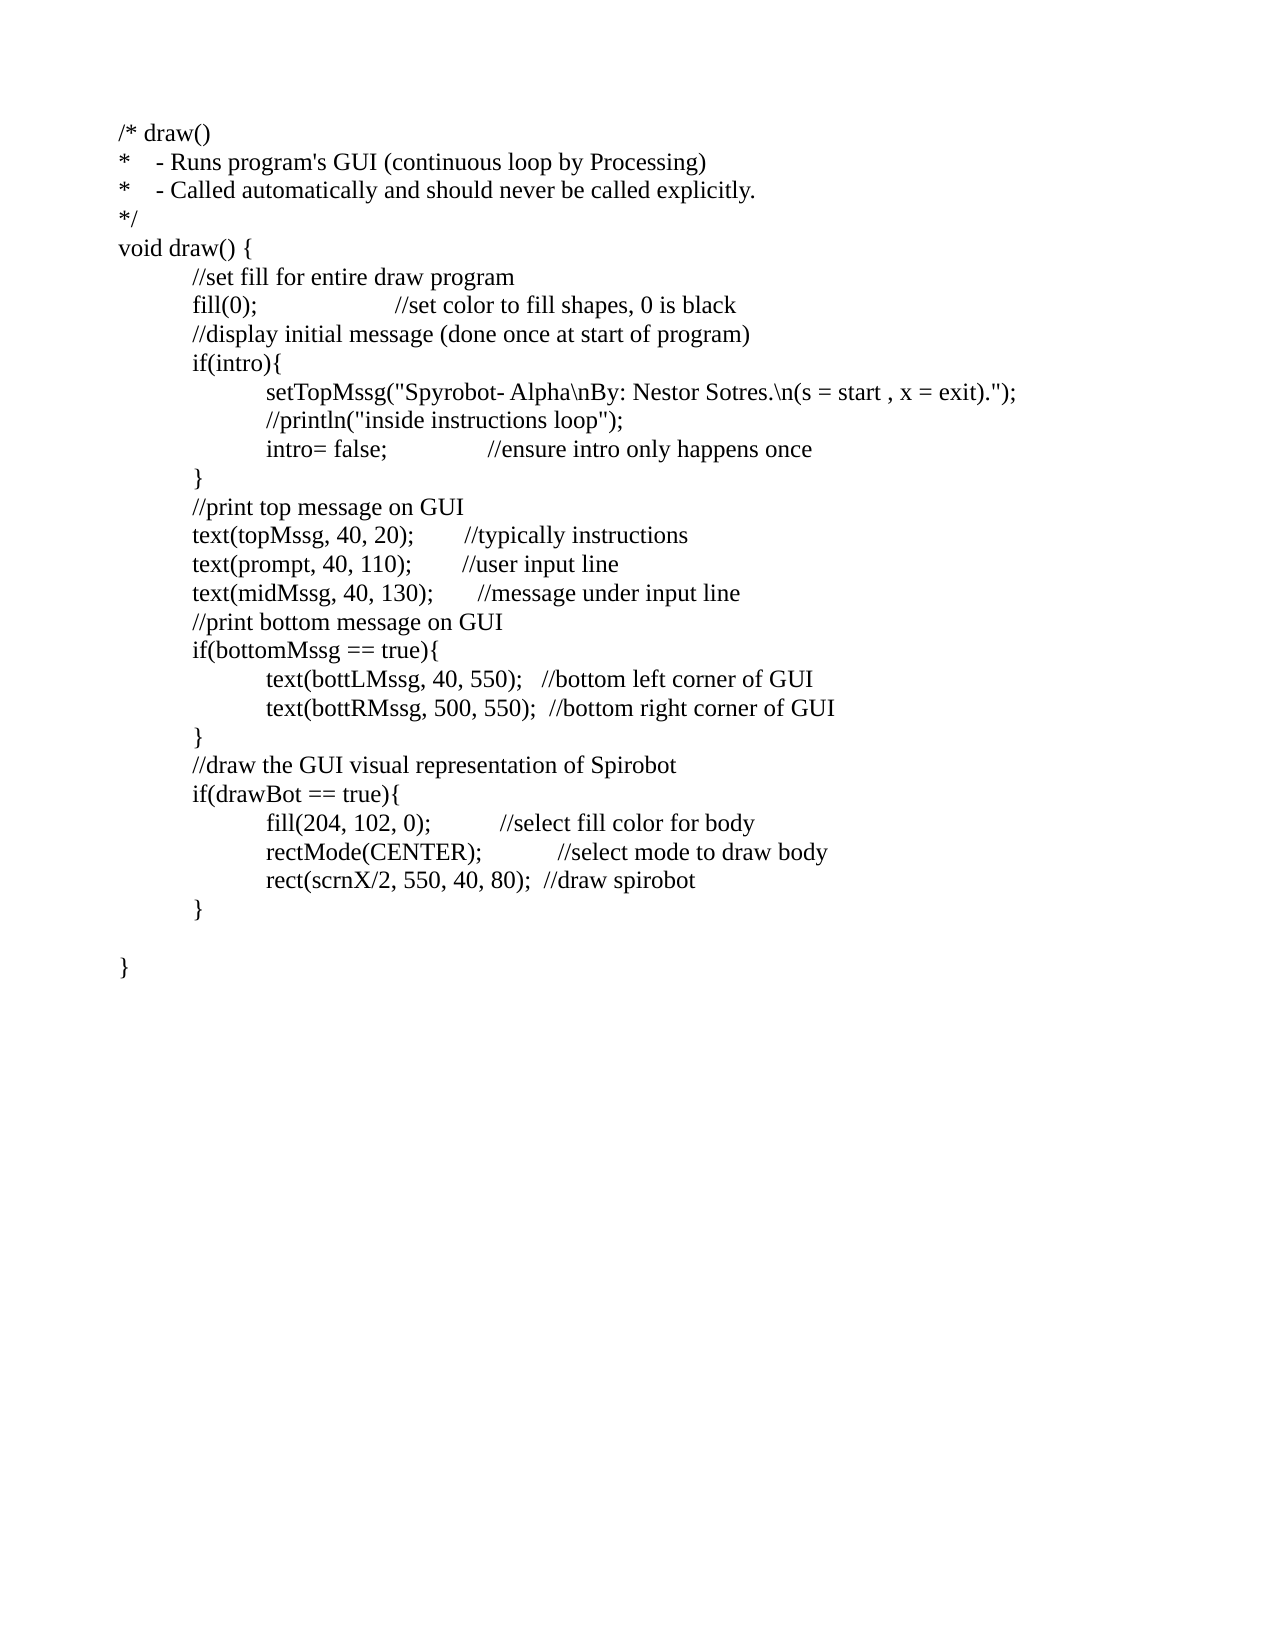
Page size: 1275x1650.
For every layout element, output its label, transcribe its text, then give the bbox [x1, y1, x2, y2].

text fill(204, 102, 0); //select fill color for body [118, 808, 1157, 837]
text //print bottom message on GUI [118, 607, 1157, 636]
text //display initial message (done once at start of program) [118, 319, 1157, 348]
text text(prompt, 40, 110); //user input line [118, 549, 1157, 578]
text //print top message on GUI [118, 492, 1157, 521]
text } [118, 463, 1157, 492]
text } [118, 952, 1157, 981]
text void draw() { [118, 233, 1157, 262]
text rect(scrnX/2, 550, 40, 80); //draw spirobot [118, 866, 1157, 894]
text rectMode(CENTER); //select mode to draw body [118, 837, 1157, 866]
text intro= false; //ensure intro only happens once [118, 434, 1157, 463]
text if(bottomMssg == true){ [118, 636, 1157, 664]
text text(midMssg, 40, 130); //message under input line [118, 578, 1157, 607]
text } [118, 722, 1157, 751]
text * - Called automatically and should never be called explicitly. [118, 176, 1157, 204]
text text(topMssg, 40, 20); //typically instructions [118, 521, 1157, 549]
text fill(0); //set color to fill shapes, 0 is black [118, 291, 1157, 319]
text } [118, 894, 1157, 923]
text * - Runs program's GUI (continuous loop by Processing) [118, 147, 1157, 176]
text if(drawBot == true){ [118, 779, 1157, 808]
text //set fill for entire draw program [118, 262, 1157, 291]
text text(bottRMssg, 500, 550); //bottom right corner of GUI [118, 693, 1157, 722]
text //draw the GUI visual representation of Spirobot [118, 751, 1157, 779]
text if(intro){ [118, 348, 1157, 377]
text setTopMssg("Spyrobot- Alpha\nBy: Nestor Sotres.\n(s = start , x = exit)."); [118, 377, 1157, 406]
text /* draw() [118, 118, 1157, 147]
text text(bottLMssg, 40, 550); //bottom left corner of GUI [118, 664, 1157, 693]
text //println("inside instructions loop"); [118, 406, 1157, 434]
text */ [118, 204, 1157, 233]
